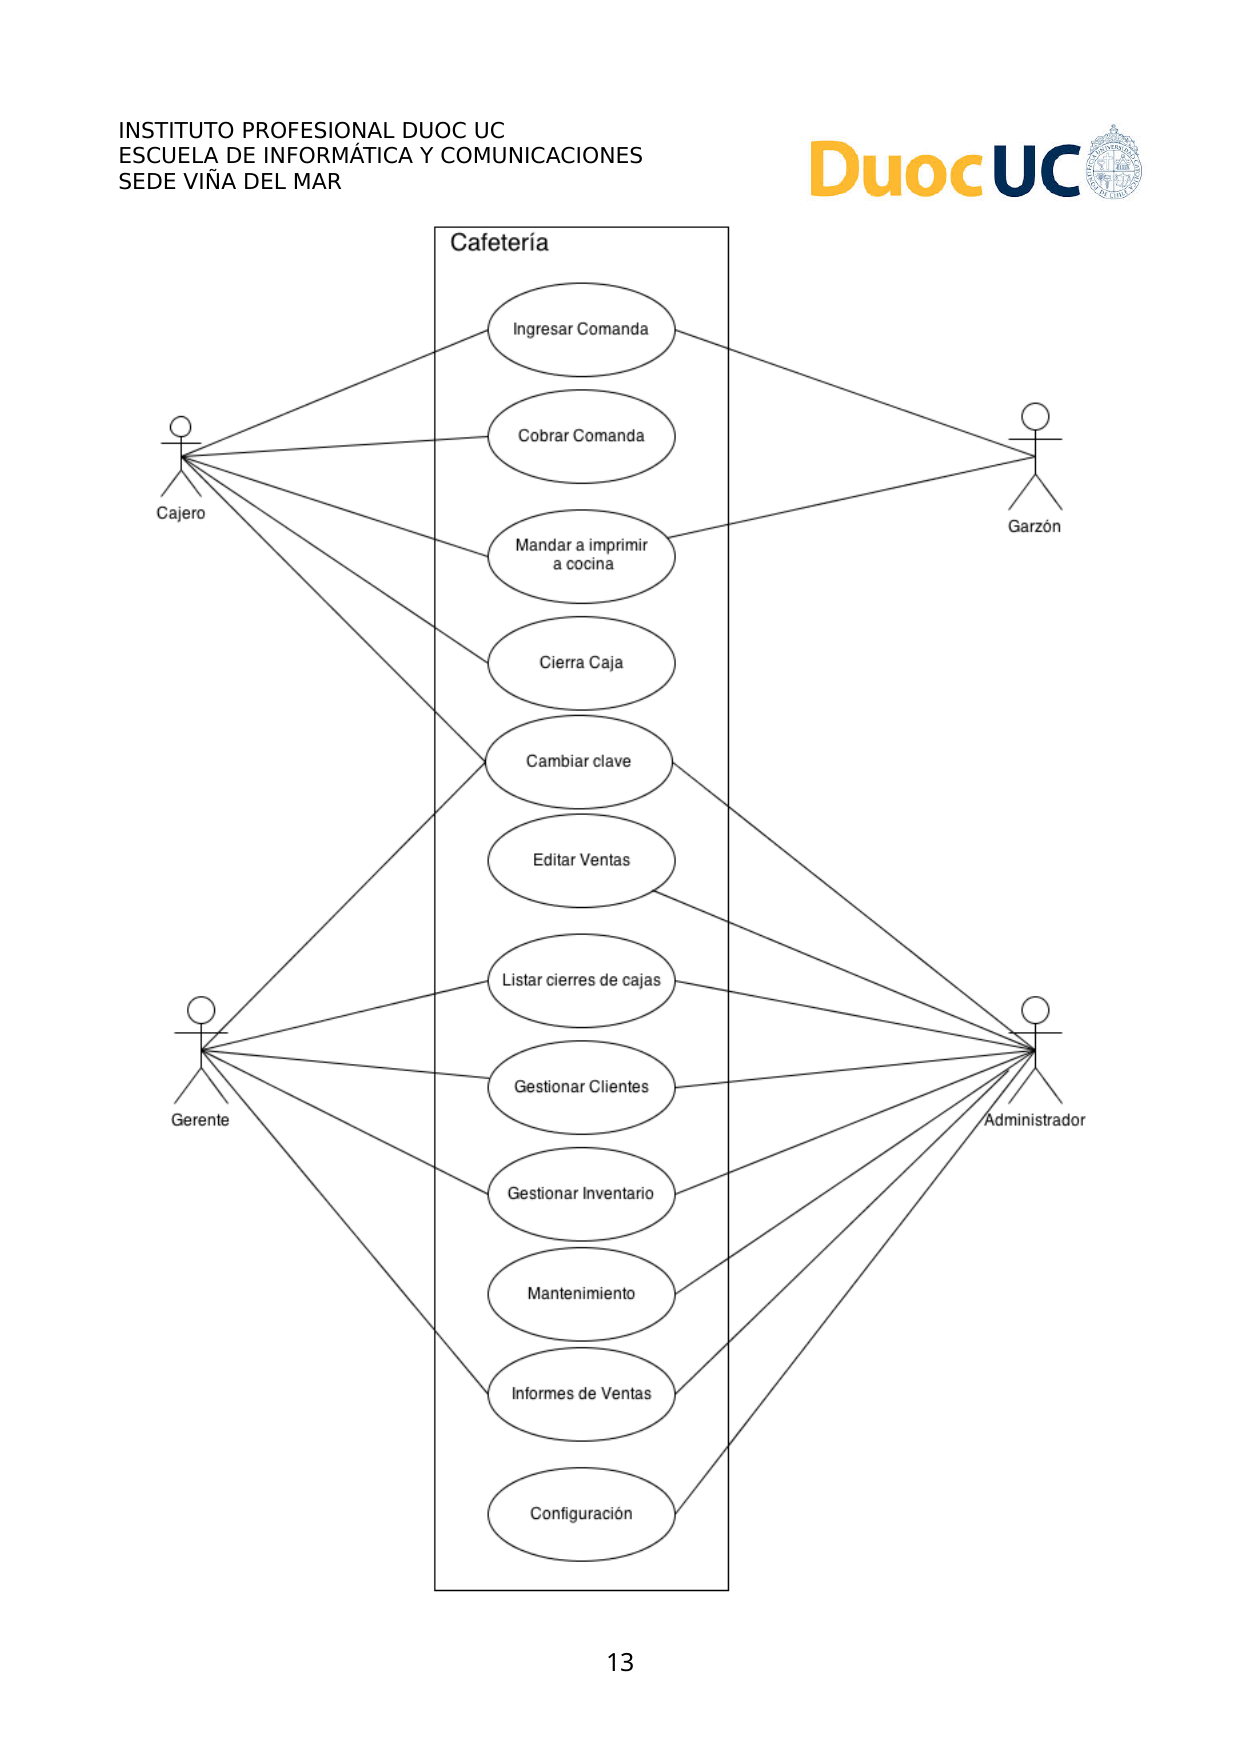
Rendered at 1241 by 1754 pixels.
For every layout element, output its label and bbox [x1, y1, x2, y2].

picture [154, 224, 1087, 1594]
picture [794, 120, 1154, 203]
